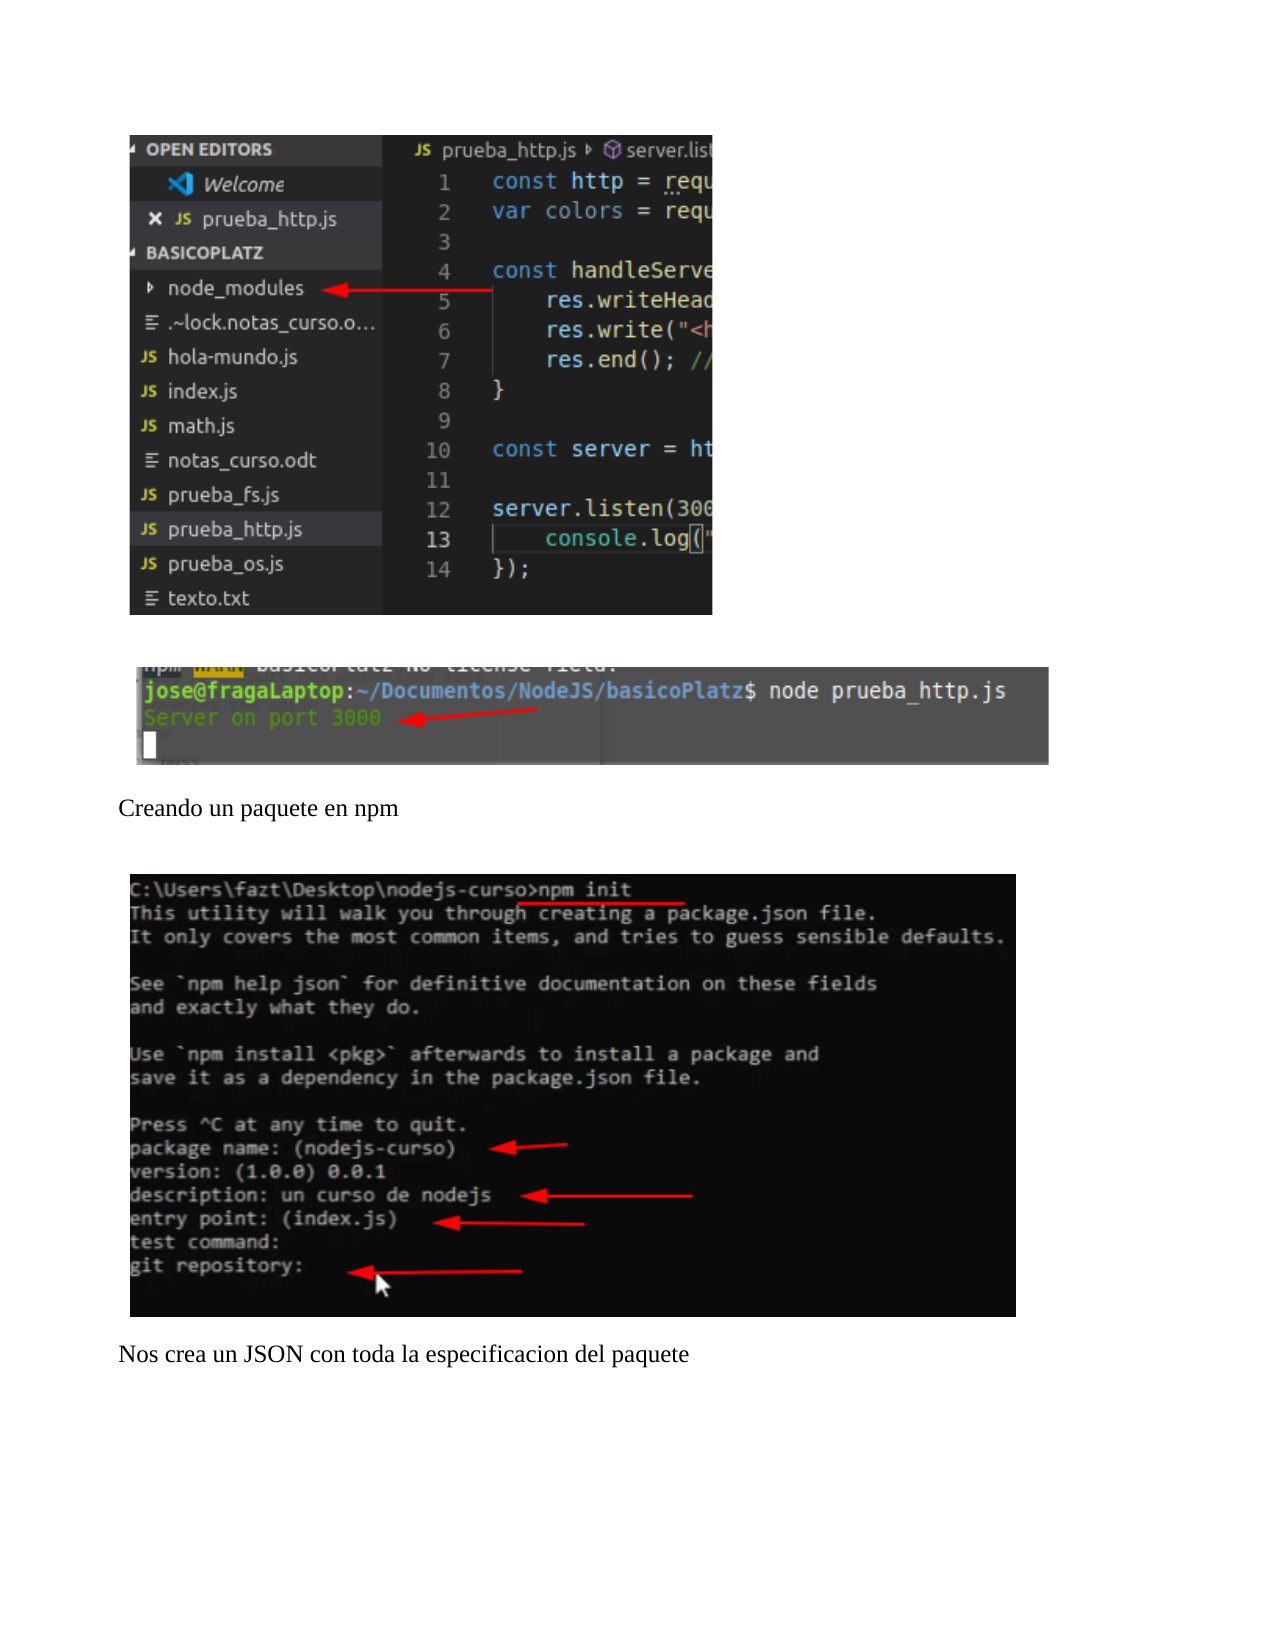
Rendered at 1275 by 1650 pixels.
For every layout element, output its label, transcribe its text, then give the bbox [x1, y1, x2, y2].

picture [130, 874, 1016, 1317]
picture [129, 135, 713, 615]
text Creando un paquete en npm [118, 793, 1157, 822]
text Nos crea un JSON con toda la especificacion del paquete [118, 1339, 1157, 1368]
picture [136, 667, 1049, 765]
